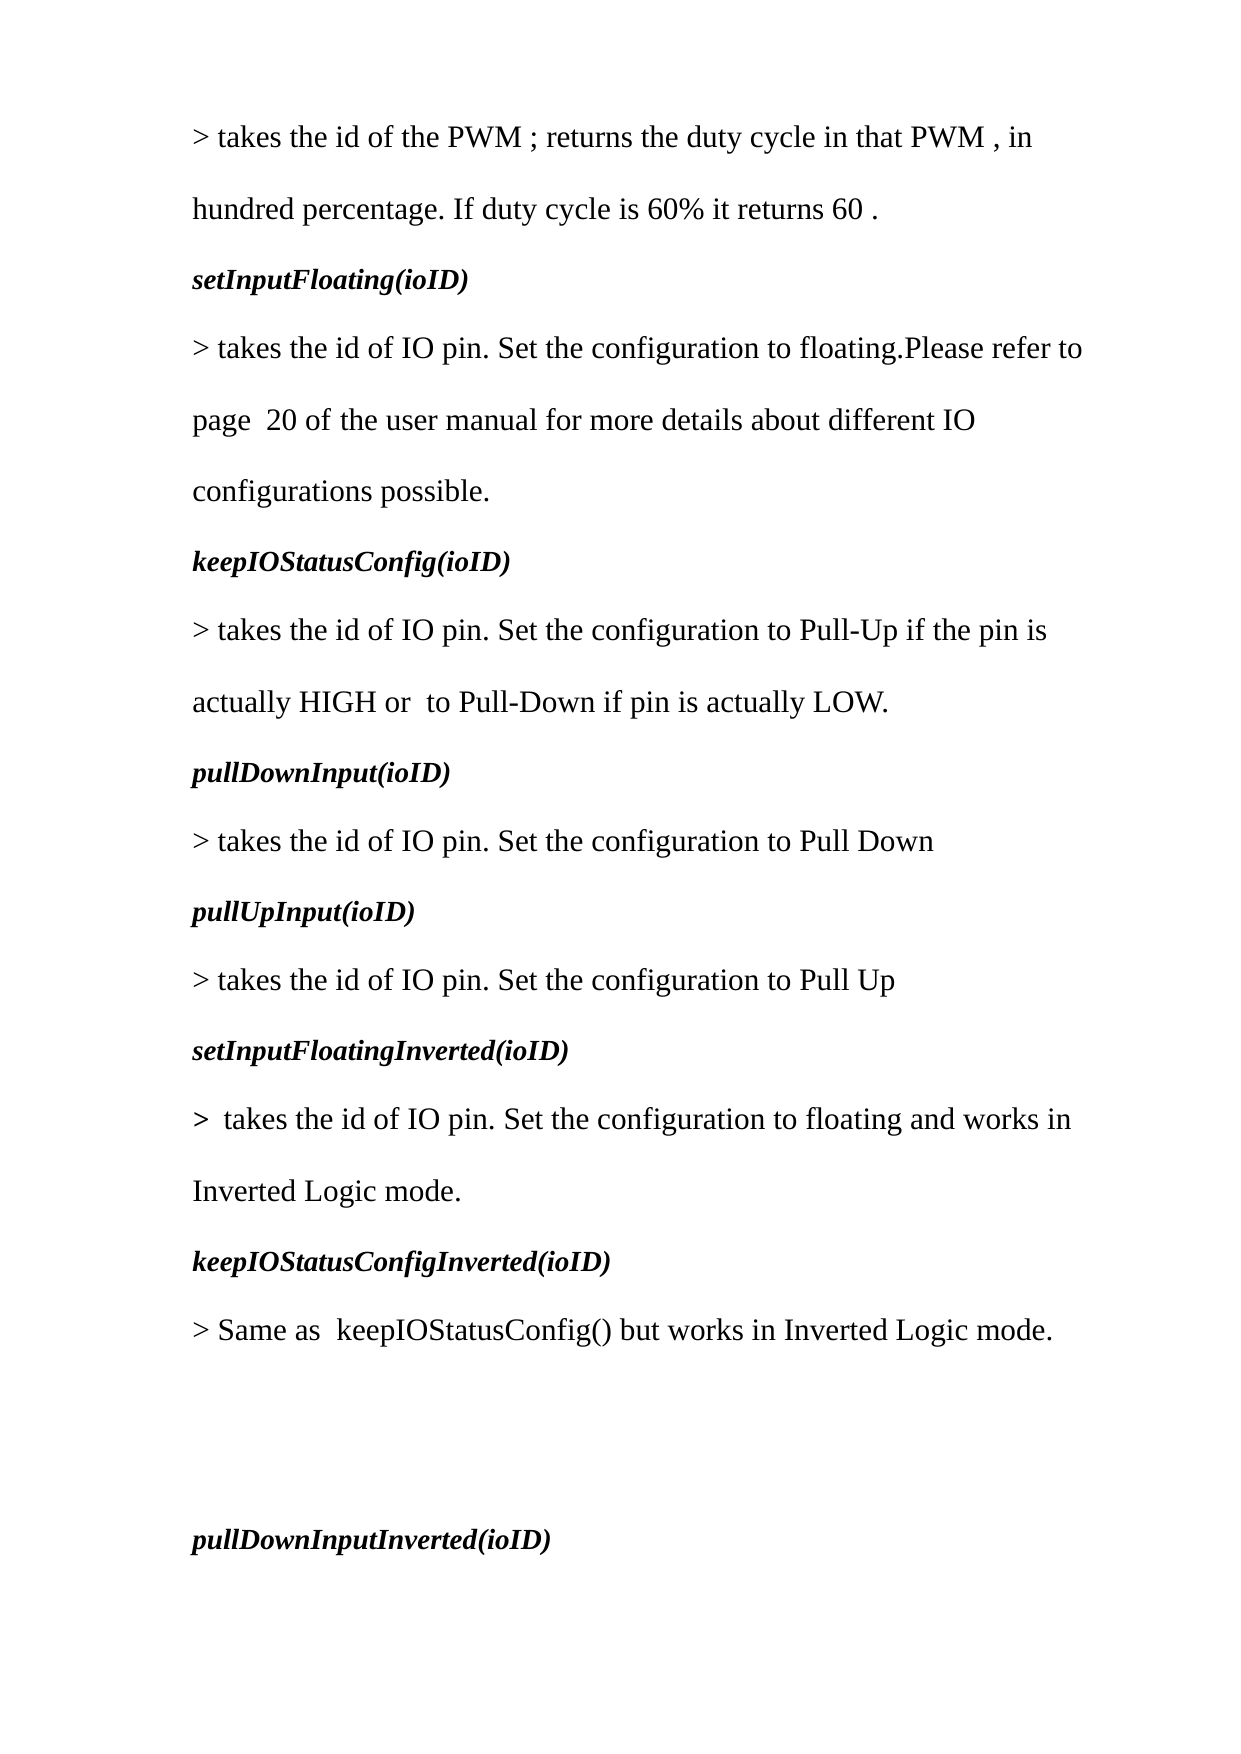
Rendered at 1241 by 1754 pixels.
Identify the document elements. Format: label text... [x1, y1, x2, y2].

text setInputFloatingInverted(ioID) [118, 1033, 1122, 1067]
text > takes the id of IO pin. Set the configuration to floating.Please refer to page 20 of the user manual for more details about different IO configurations possible. [118, 329, 1122, 509]
text keepIOStatusConfigInverted(ioID) [118, 1244, 1122, 1278]
text > takes the id of IO pin. Set the configuration to floating and works in Inverted Logic mode. [118, 1100, 1122, 1208]
text keepIOStatusConfig(ioID) [118, 544, 1122, 578]
text pullDownInputInverted(ioID) [118, 1522, 1122, 1556]
text pullDownInput(ioID) [118, 755, 1122, 789]
text > takes the id of IO pin. Set the configuration to Pull Down [118, 822, 1122, 858]
text pullUpInput(ioID) [118, 894, 1122, 928]
text > Same as keepIOStatusConfig() but works in Inverted Logic mode. [118, 1311, 1122, 1347]
text setInputFloating(ioID) [118, 262, 1122, 295]
text > takes the id of IO pin. Set the configuration to Pull-Up if the pin is actually HIGH or to Pull-Down if pin is actually LOW. [118, 612, 1122, 719]
text > takes the id of IO pin. Set the configuration to Pull Up [118, 961, 1122, 997]
text > takes the id of the PWM ; returns the duty cycle in that PWM , in hundred percentage. If duty cycle is 60% it returns 60 . [118, 118, 1122, 226]
